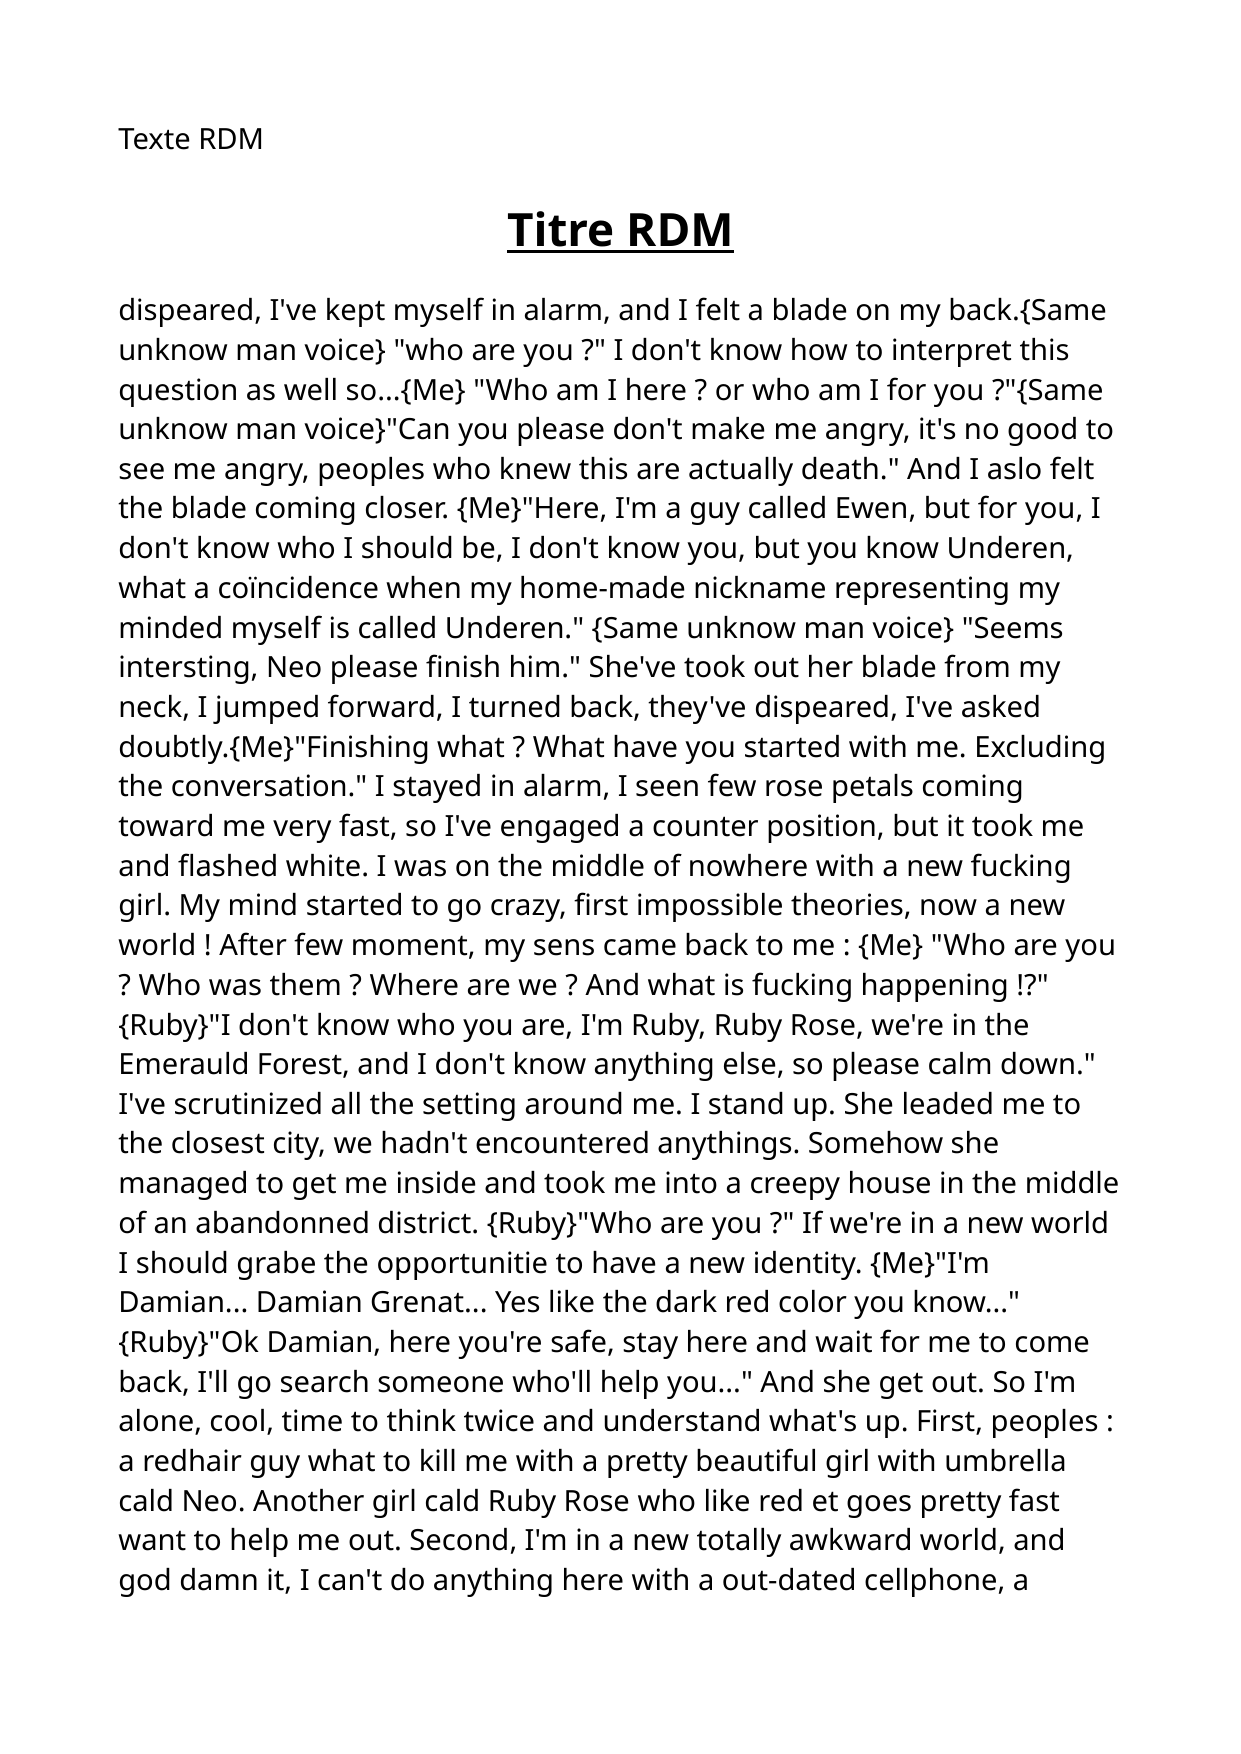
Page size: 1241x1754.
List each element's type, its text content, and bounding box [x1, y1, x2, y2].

text dispeared, I've kept myself in alarm, and I felt a blade on my back.{Same unknow man voice} "who are you ?" I don't know how to interpret this question as well so...{Me} "Who am I here ? or who am I for you ?"{Same unknow man voice}"Can you please don't make me angry, it's no good to see me angry, peoples who knew this are actually death." And I aslo felt the blade coming closer. {Me}"Here, I'm a guy called Ewen, but for you, I don't know who I should be, I don't know you, but you know Underen, what a coïncidence when my home-made nickname representing my minded myself is called Underen." {Same unknow man voice} "Seems intersting, Neo please finish him." She've took out her blade from my neck, I jumped forward, I turned back, they've dispeared, I've asked doubtly.{Me}"Finishing what ? What have you started with me. Excluding the conversation." I stayed in alarm, I seen few rose petals coming toward me very fast, so I've engaged a counter position, but it took me and flashed white. I was on the middle of nowhere with a new fucking girl. My mind started to go crazy, first impossible theories, now a new world ! After few moment, my sens came back to me : {Me} "Who are you ? Who was them ? Where are we ? And what is fucking happening !?" {Ruby}"I don't know who you are, I'm Ruby, Ruby Rose, we're in the Emerauld Forest, and I don't know anything else, so please calm down." I've scrutinized all the setting around me. I stand up. She leaded me to the closest city, we hadn't encountered anythings. Somehow she managed to get me inside and took me into a creepy house in the middle of an abandonned district. {Ruby}"Who are you ?" If we're in a new world I should grabe the opportunitie to have a new identity. {Me}"I'm Damian... Damian Grenat... Yes like the dark red color you know..." {Ruby}"Ok Damian, here you're safe, stay here and wait for me to come back, I'll go search someone who'll help you..." And she get out. So I'm alone, cool, time to think twice and understand what's up. First, peoples : a redhair guy what to kill me with a pretty beautiful girl with umbrella cald Neo. Another girl cald Ruby Rose who like red et goes pretty fast want to help me out. Second, I'm in a new totally awkward world, and god damn it, I can't do anything here with a out-dated cellphone, a [118, 289, 1122, 1599]
